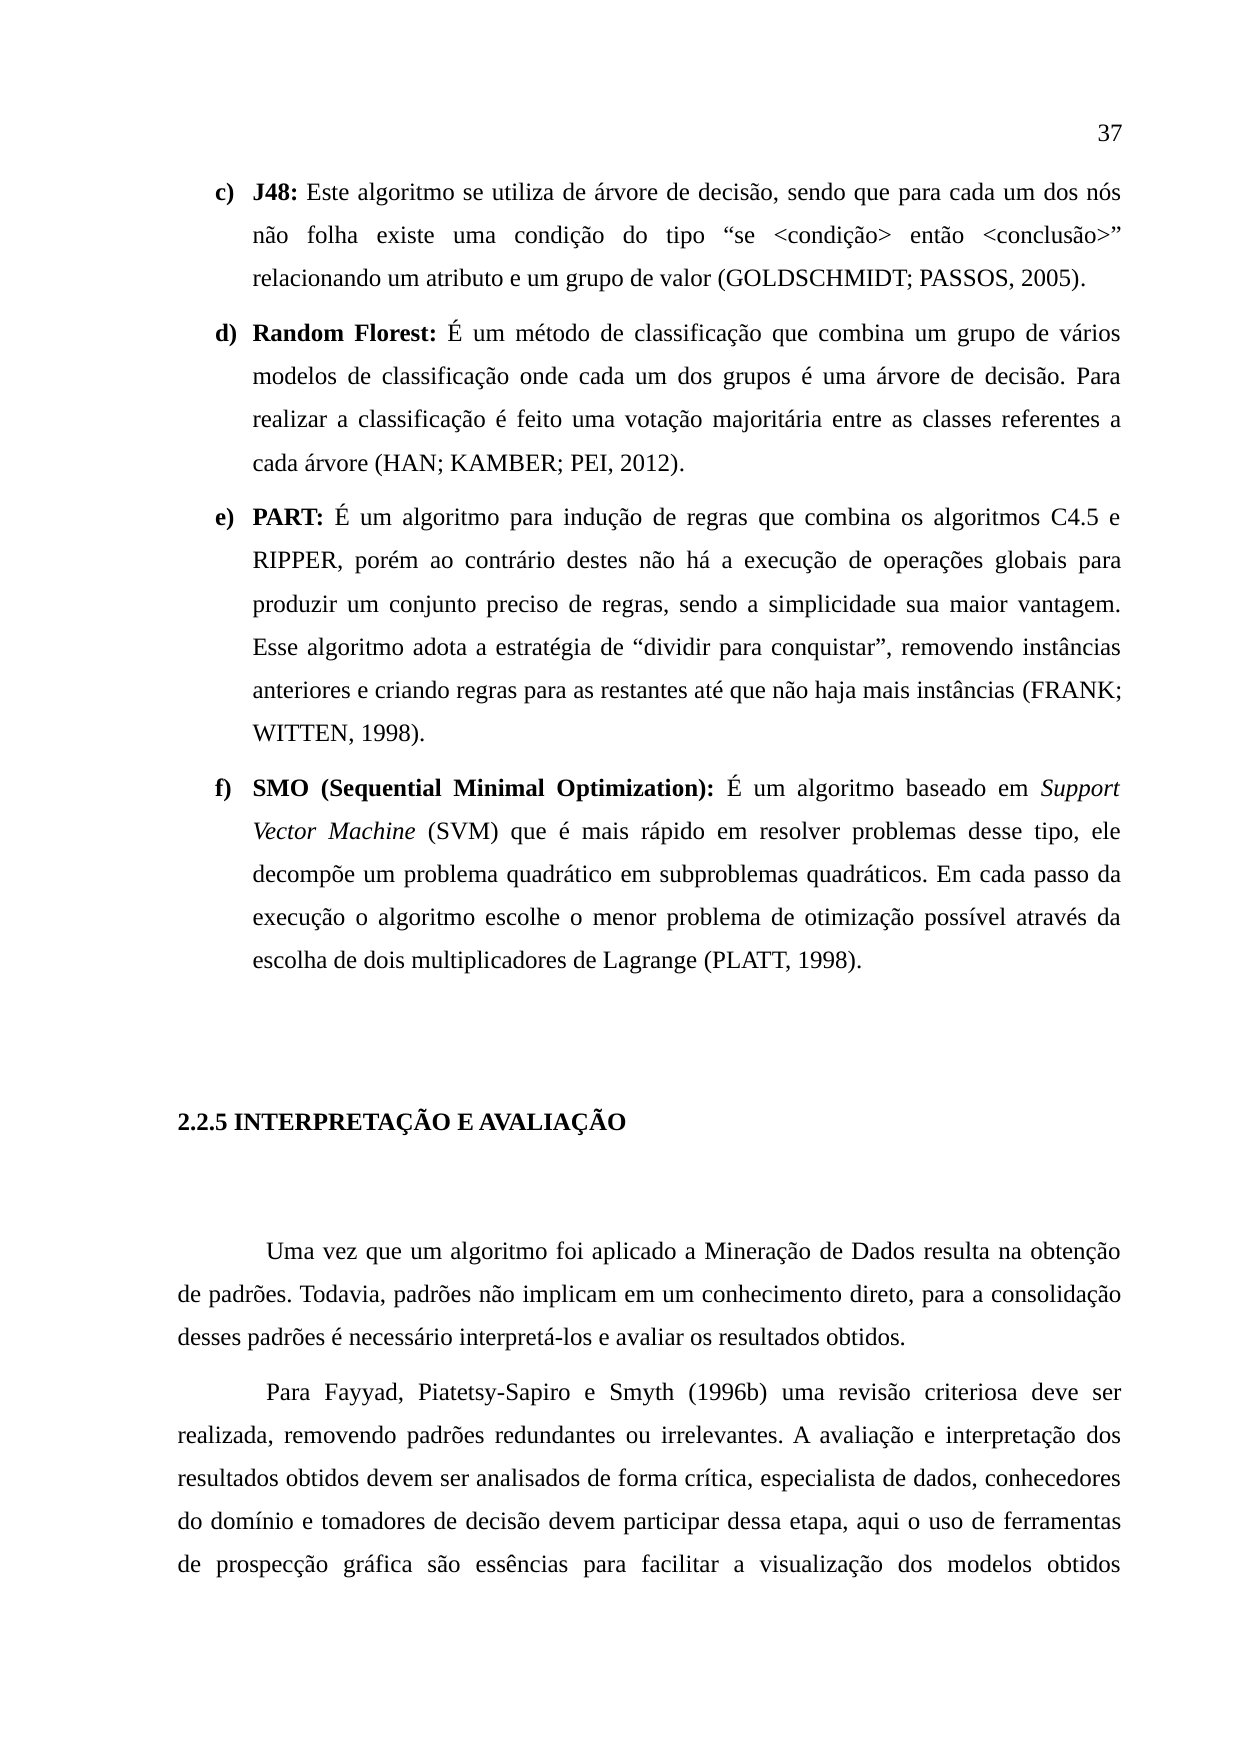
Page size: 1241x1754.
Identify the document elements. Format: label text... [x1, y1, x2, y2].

list J48: Este algoritmo se utiliza de árvore de decisão, sendo que para cada um dos nós não folha existe uma condição do tipo “se <condição> então <conclusão>” relacionando um atributo e um grupo de valor (GOLDSCHMIDT; PASSOS, 2005). [215, 177, 1122, 292]
list SMO (Sequential Minimal Optimization): É um algoritmo baseado em Support Vector Machine (SVM) que é mais rápido em resolver problemas desse tipo, ele decompõe um problema quadrático em subproblemas quadráticos. Em cada passo da execução o algoritmo escolhe o menor problema de otimização possível através da escolha de dois multiplicadores de Lagrange (PLATT, 1998). [215, 773, 1122, 974]
list Random Florest: É um método de classificação que combina um grupo de vários modelos de classificação onde cada um dos grupos é uma árvore de decisão. Para realizar a classificação é feito uma votação majoritária entre as classes referentes a cada árvore (HAN; KAMBER; PEI, 2012). [215, 318, 1122, 476]
list PART: É um algoritmo para indução de regras que combina os algoritmos C4.5 e RIPPER, porém ao contrário destes não há a execução de operações globais para produzir um conjunto preciso de regras, sendo a simplicidade sua maior vantagem. Esse algoritmo adota a estratégia de “dividir para conquistar”, removendo instâncias anteriores e criando regras para as restantes até que não haja mais instâncias (FRANK; WITTEN, 1998). [215, 502, 1122, 747]
text 2.2.5 Interpretação e Avaliação [177, 1107, 1122, 1136]
text Para Fayyad, Piatetsy-Sapiro e Smyth (1996b) uma revisão criteriosa deve ser realizada, removendo padrões redundantes ou irrelevantes. A avaliação e interpretação dos resultados obtidos devem ser analisados de forma crítica, especialista de dados, conhecedores do domínio e tomadores de decisão devem participar dessa etapa, aqui o uso de ferramentas de prospecção gráfica são essências para facilitar a visualização dos modelos obtidos [177, 1377, 1122, 1578]
text Uma vez que um algoritmo foi aplicado a Mineração de Dados resulta na obtenção de padrões. Todavia, padrões não implicam em um conhecimento direto, para a consolidação desses padrões é necessário interpretá-los e avaliar os resultados obtidos. [177, 1236, 1122, 1351]
